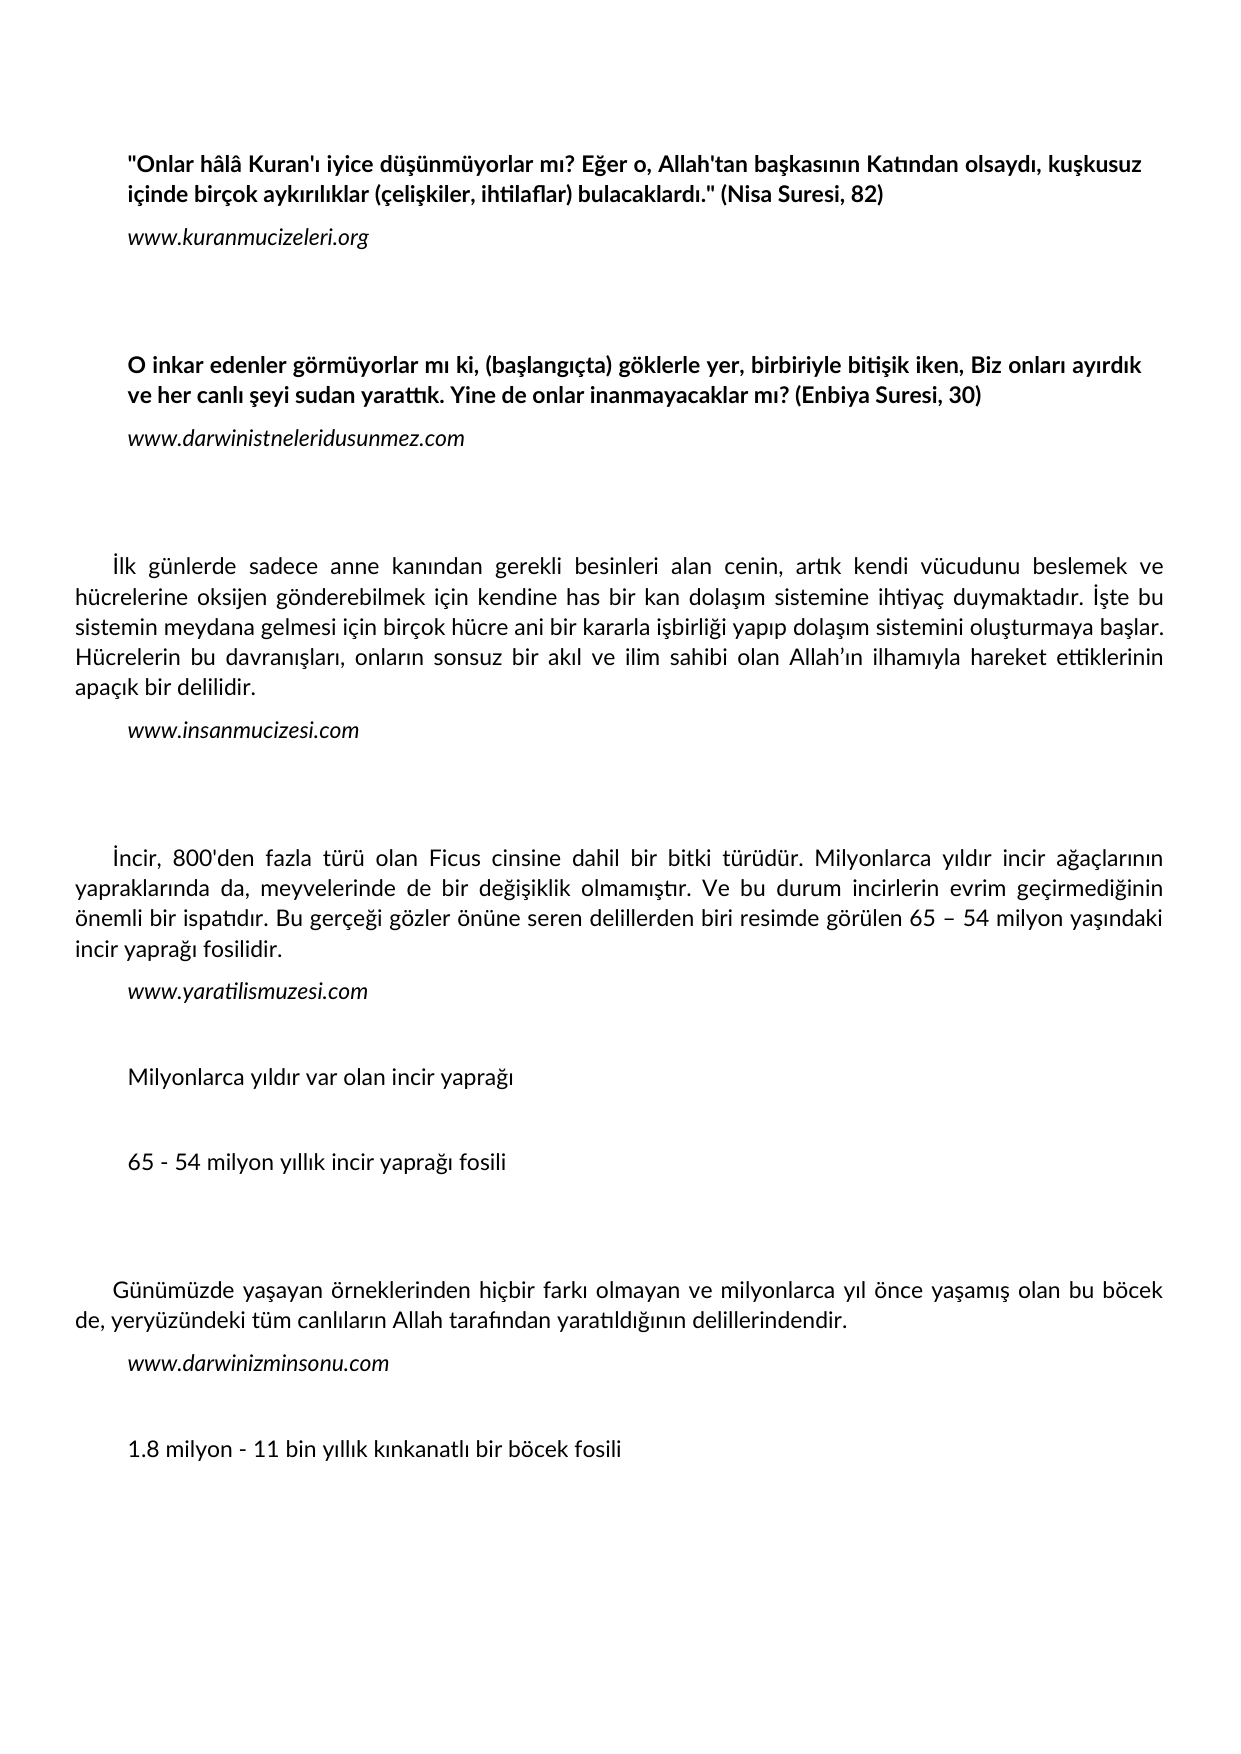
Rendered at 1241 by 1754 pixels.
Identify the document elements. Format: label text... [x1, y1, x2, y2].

text 65 - 54 milyon yıllık incir yaprağı fosili [127, 1148, 1143, 1175]
text İlk günlerde sadece anne kanından gerekli besinleri alan cenin, artık kendi vücudunu beslemek ve hücrelerine oksijen gönderebilmek için kendine has bir kan dolaşım sistemine ihtiyaç duymaktadır. İşte bu sistemin meydana gelmesi için birçok hücre ani bir kararla işbirliği yapıp dolaşım sistemini oluşturmaya başlar. Hücrelerin bu davranışları, onların sonsuz bir akıl ve ilim sahibi olan Allah’ın ilhamıyla hareket ettiklerinin apaçık bir delilidir. [75, 552, 1165, 700]
text Günümüzde yaşayan örneklerinden hiçbir farkı olmayan ve milyonlarca yıl önce yaşamış olan bu böcek de, yeryüzündeki tüm canlıların Allah tarafından yaratıldığının delillerindendir. [75, 1276, 1165, 1334]
text "Onlar hâlâ Kuran'ı iyice düşünmüyorlar mı? Eğer o, Allah'tan başkasının Katından olsaydı, kuşkusuz içinde birçok aykırılıklar (çelişkiler, ihtilaflar) bulacaklardı." (Nisa Suresi, 82) [127, 150, 1143, 208]
text www.insanmucizesi.com [127, 716, 1143, 743]
text www.kuranmucizeleri.org [127, 223, 1143, 250]
text İncir, 800'den fazla türü olan Ficus cinsine dahil bir bitki türüdür. Milyonlarca yıldır incir ağaçlarının yapraklarında da, meyvelerinde de bir değişiklik olmamıştır. Ve bu durum incirlerin evrim geçirmediğinin önemli bir ispatıdır. Bu gerçeği gözler önüne seren delillerden biri resimde görülen 65 – 54 milyon yaşındaki incir yaprağı fosilidir. [75, 844, 1165, 962]
text www.darwinizminsonu.com [127, 1349, 1143, 1376]
text www.darwinistneleridusunmez.com [127, 424, 1143, 451]
text Milyonlarca yıldır var olan incir yaprağı [127, 1062, 1143, 1090]
text www.yaratilismuzesi.com [127, 977, 1143, 1004]
text 1.8 milyon - 11 bin yıllık kınkanatlı bir böcek fosili [127, 1434, 1143, 1462]
text O inkar edenler görmüyorlar mı ki, (başlangıçta) göklerle yer, birbiriyle bitişik iken, Biz onları ayırdık ve her canlı şeyi sudan yarattık. Yine de onlar inanmayacaklar mı? (Enbiya Suresi, 30) [127, 351, 1143, 409]
